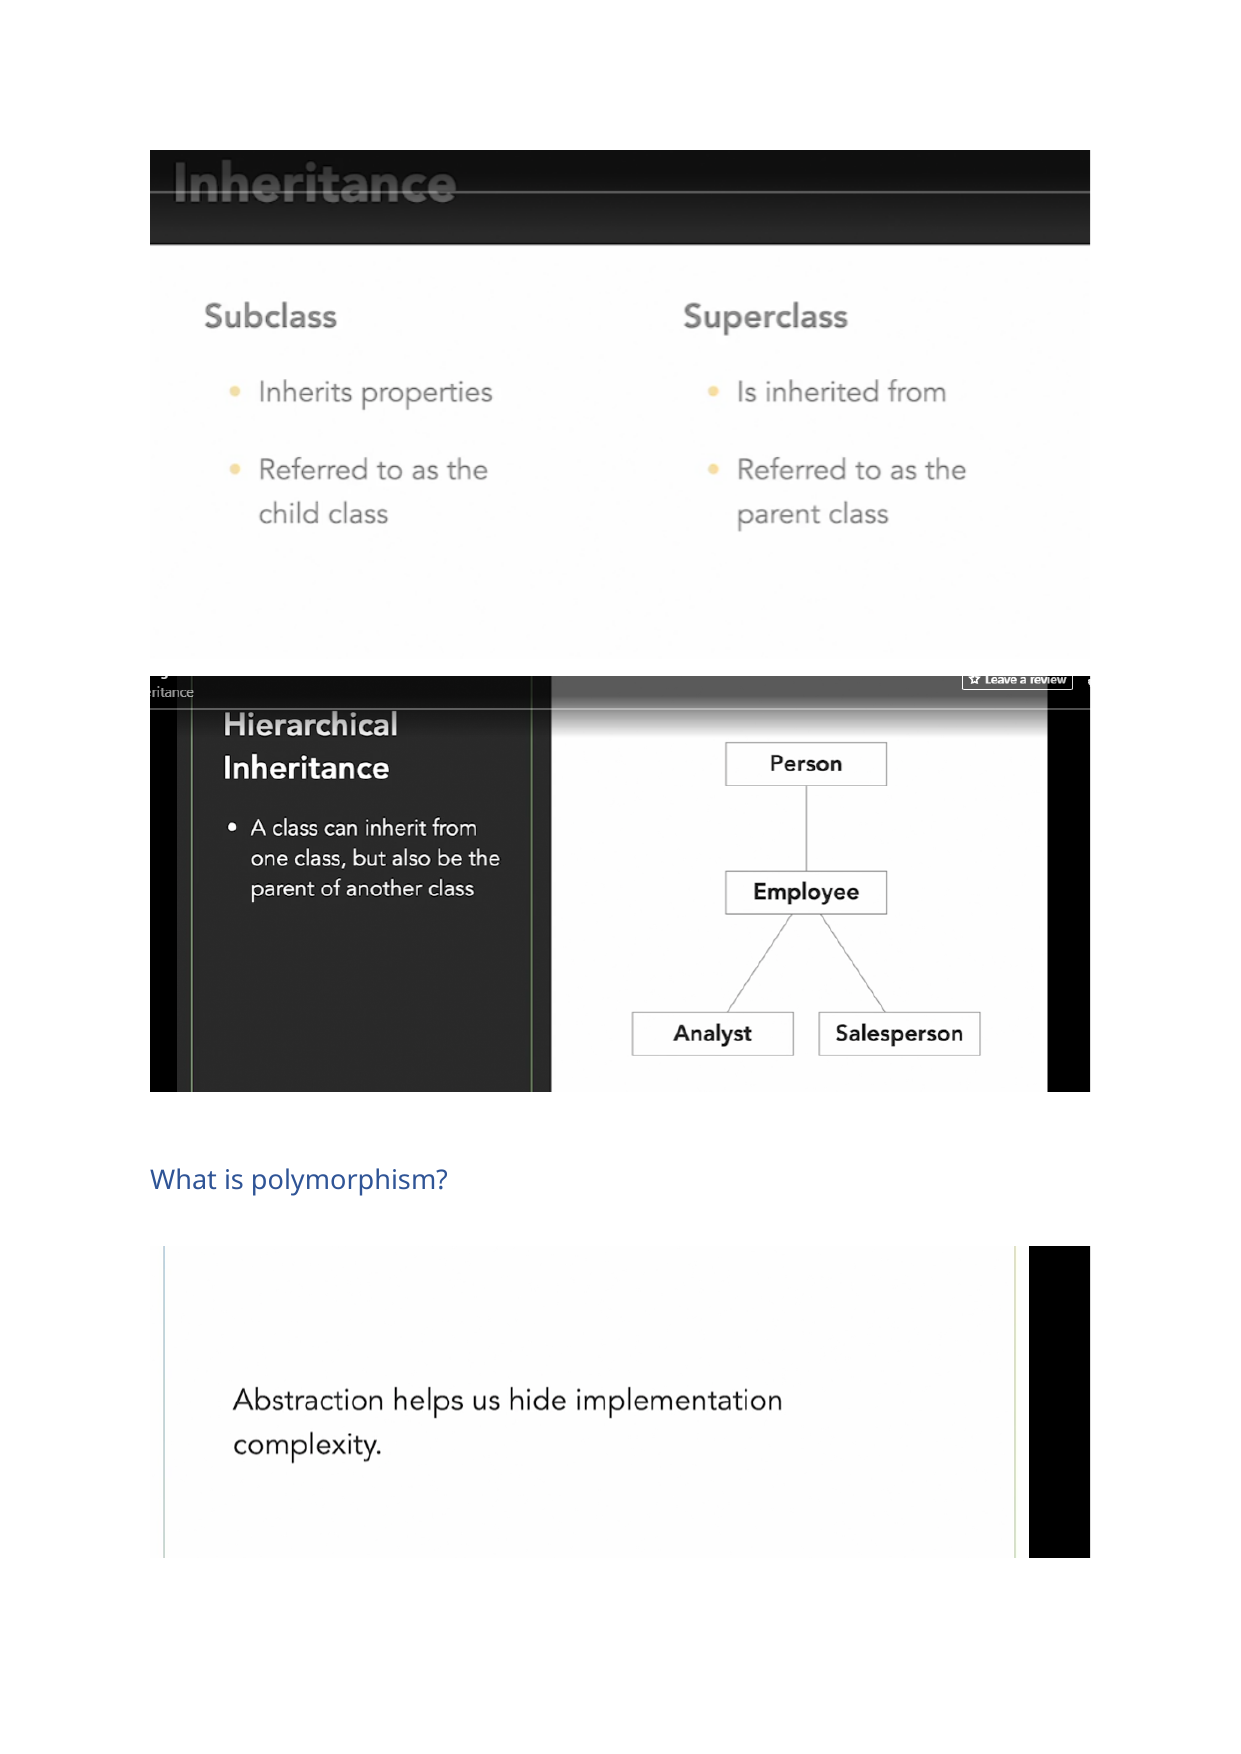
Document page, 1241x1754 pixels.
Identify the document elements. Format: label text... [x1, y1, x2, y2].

subtitle What is polymorphism? [150, 1161, 1090, 1198]
